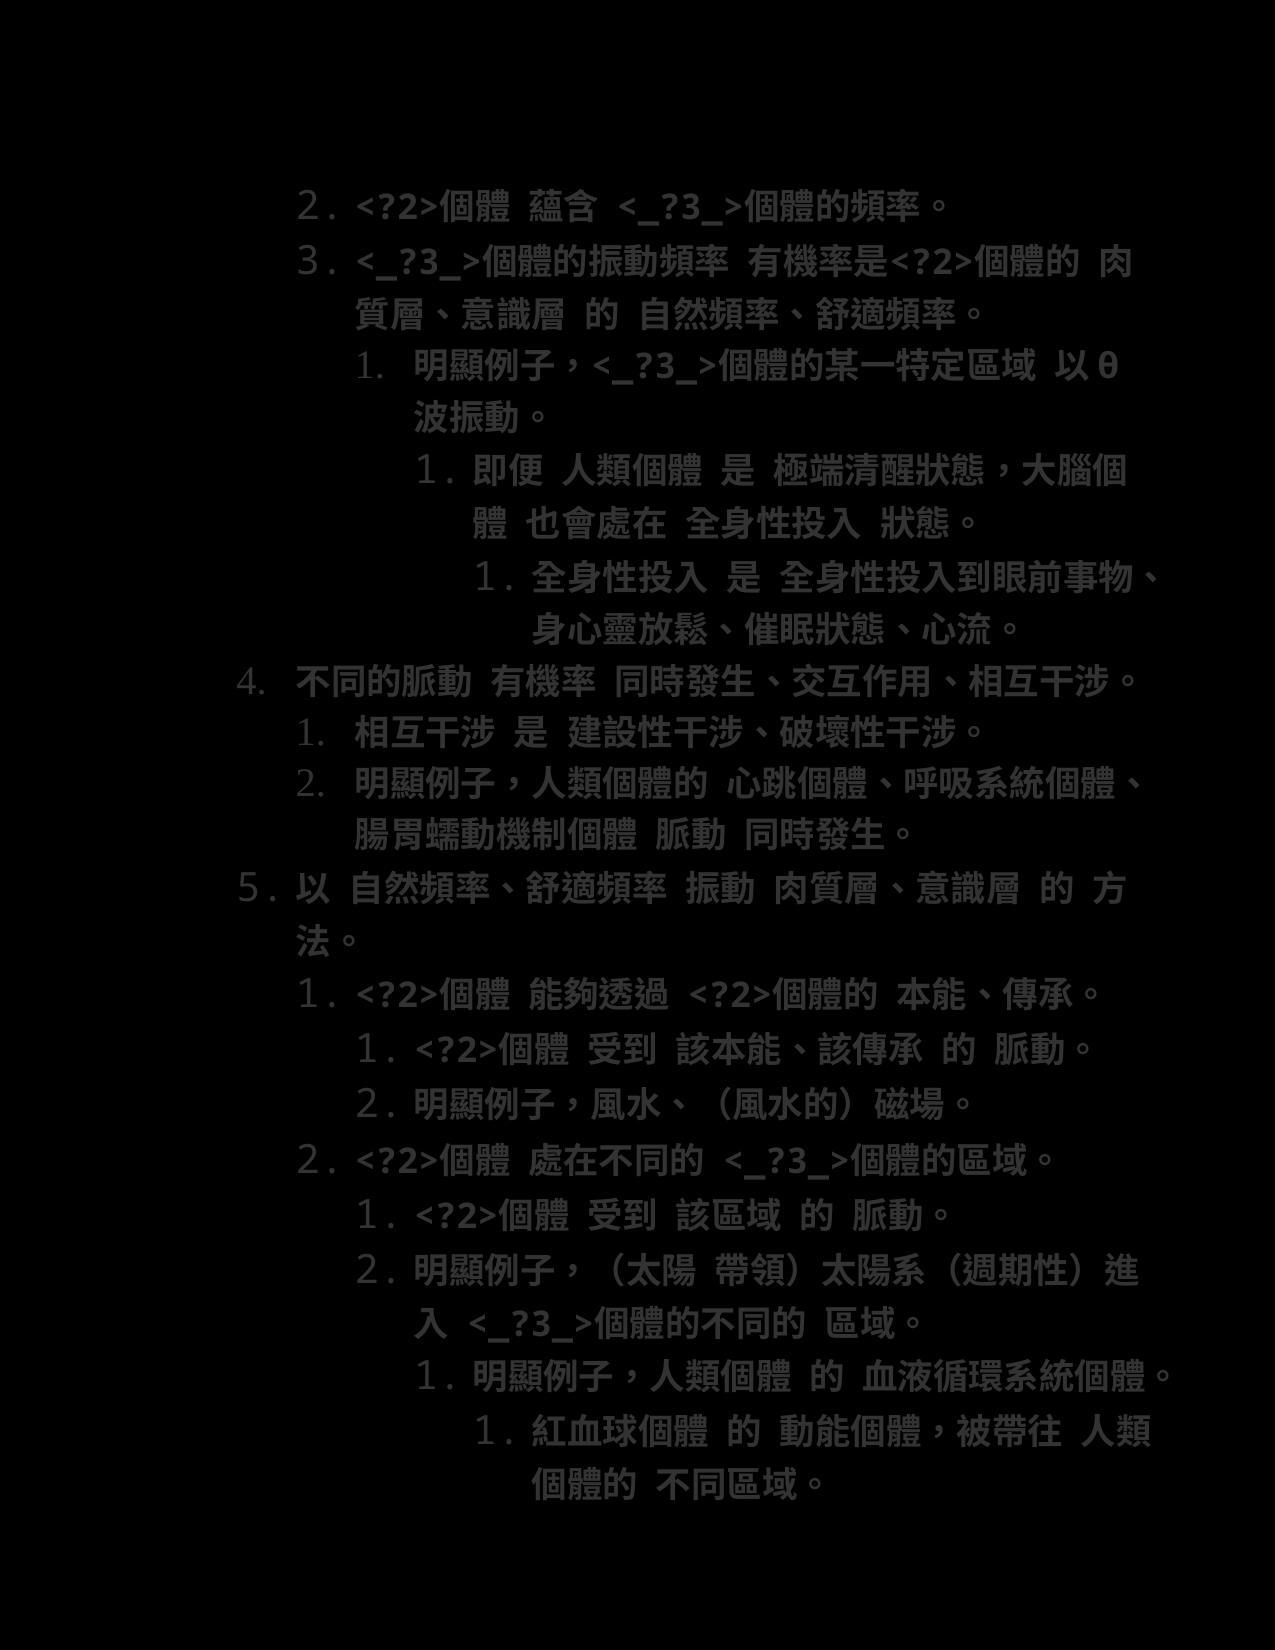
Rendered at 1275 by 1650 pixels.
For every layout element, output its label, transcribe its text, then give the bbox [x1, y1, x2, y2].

list <?2>個體 能夠透過 <?2>個體的 本能、傳承。 [295, 964, 1157, 1019]
list <?2>個體 受到 該區域 的 脈動。 [354, 1185, 1157, 1240]
list 全身性投入 是 全身性投入到眼前事物、身心靈放鬆、催眠狀態、心流。 [472, 547, 1157, 653]
list 即便 人類個體 是 極端清醒狀態，大腦個體 也會處在 全身性投入 狀態。 [413, 440, 1157, 547]
list 明顯例子，人類個體的 心跳個體、呼吸系統個體、腸胃蠕動機制個體 脈動 同時發生。 [295, 756, 1157, 858]
list 以 自然頻率、舒適頻率 振動 肉質層、意識層 的 方法。 [236, 858, 1157, 964]
list 明顯例子，人類個體 的 血液循環系統個體。 [413, 1346, 1157, 1402]
list 明顯例子，（太陽 帶領）太陽系（週期性）進入 <_?3_>個體的不同的 區域。 [354, 1240, 1157, 1346]
list 不同的脈動 有機率 同時發生、交互作用、相互干涉。 [236, 653, 1157, 704]
list 明顯例子，<_?3_>個體的某一特定區域 以θ波振動。 [354, 338, 1157, 440]
list <?2>個體 蘊含 <_?3_>個體的頻率。 [295, 176, 1157, 231]
list 明顯例子，風水、（風水的）磁場。 [354, 1075, 1157, 1130]
list <_?3_>個體的振動頻率 有機率是<?2>個體的 肉質層、意識層 的 自然頻率、舒適頻率。 [295, 231, 1157, 338]
list <?2>個體 受到 該本能、該傳承 的 脈動。 [354, 1019, 1157, 1075]
list 紅血球個體 的 動能個體，被帶往 人類個體的 不同區域。 [472, 1402, 1157, 1508]
list <?2>個體 處在不同的 <_?3_>個體的區域。 [295, 1130, 1157, 1185]
list 相互干涉 是 建設性干涉、破壞性干涉。 [295, 704, 1157, 756]
